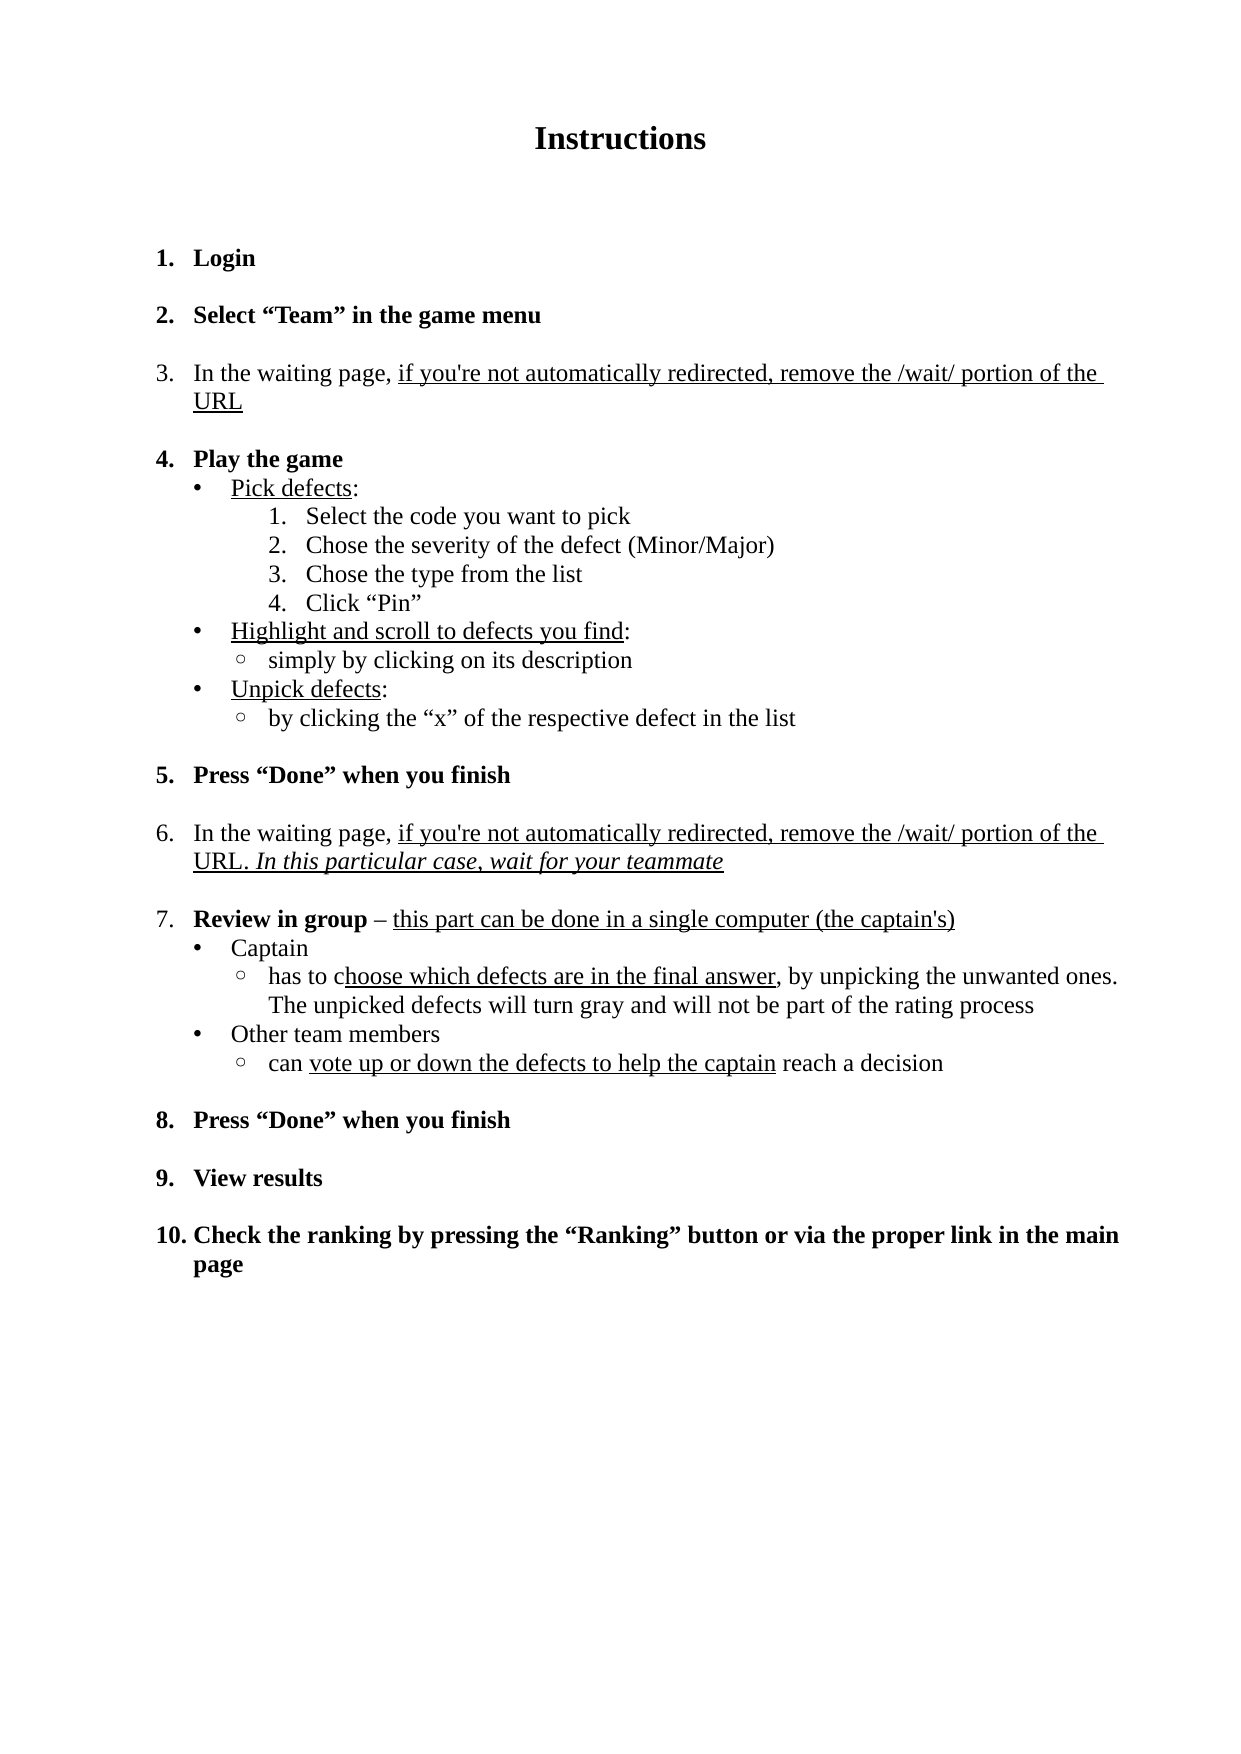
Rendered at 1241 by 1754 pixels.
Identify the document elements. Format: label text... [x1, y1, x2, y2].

list simply by clicking on its description [231, 645, 1122, 674]
list In the waiting page, if you're not automatically redirected, remove the /wait/ portion of the URL [156, 358, 1122, 415]
list Press “Done” when you finish [156, 1105, 1122, 1134]
list Login [156, 243, 1122, 271]
list Highlight and scroll to defects you find: [193, 616, 1122, 645]
list Captain [193, 933, 1122, 961]
list Select the code you want to pick [268, 501, 1122, 530]
list Check the ranking by pressing the “Ranking” button or via the proper link in the main page [156, 1220, 1122, 1278]
list Click “Pin” [268, 588, 1122, 616]
list by clicking the “x” of the respective defect in the list [231, 703, 1122, 731]
list Review in group – this part can be done in a single computer (the captain's) [156, 904, 1122, 933]
list has to choose which defects are in the final answer, by unpicking the unwanted ones. The unpicked defects will turn gray and will not be part of the rating process [231, 961, 1122, 1019]
list Press “Done” when you finish [156, 760, 1122, 789]
list Unpick defects: [193, 674, 1122, 703]
list Chose the severity of the defect (Minor/Major) [268, 530, 1122, 559]
list Play the game [156, 444, 1122, 473]
list View results [156, 1163, 1122, 1191]
list Pick defects: [193, 473, 1122, 501]
list Select “Team” in the game menu [156, 300, 1122, 329]
list Chose the type from the list [268, 559, 1122, 588]
list Other team members [193, 1019, 1122, 1048]
text Instructions [118, 118, 1122, 156]
list In the waiting page, if you're not automatically redirected, remove the /wait/ portion of the URL. In this particular case, wait for your teammate [156, 818, 1122, 875]
list can vote up or down the defects to help the captain reach a decision [231, 1048, 1122, 1076]
